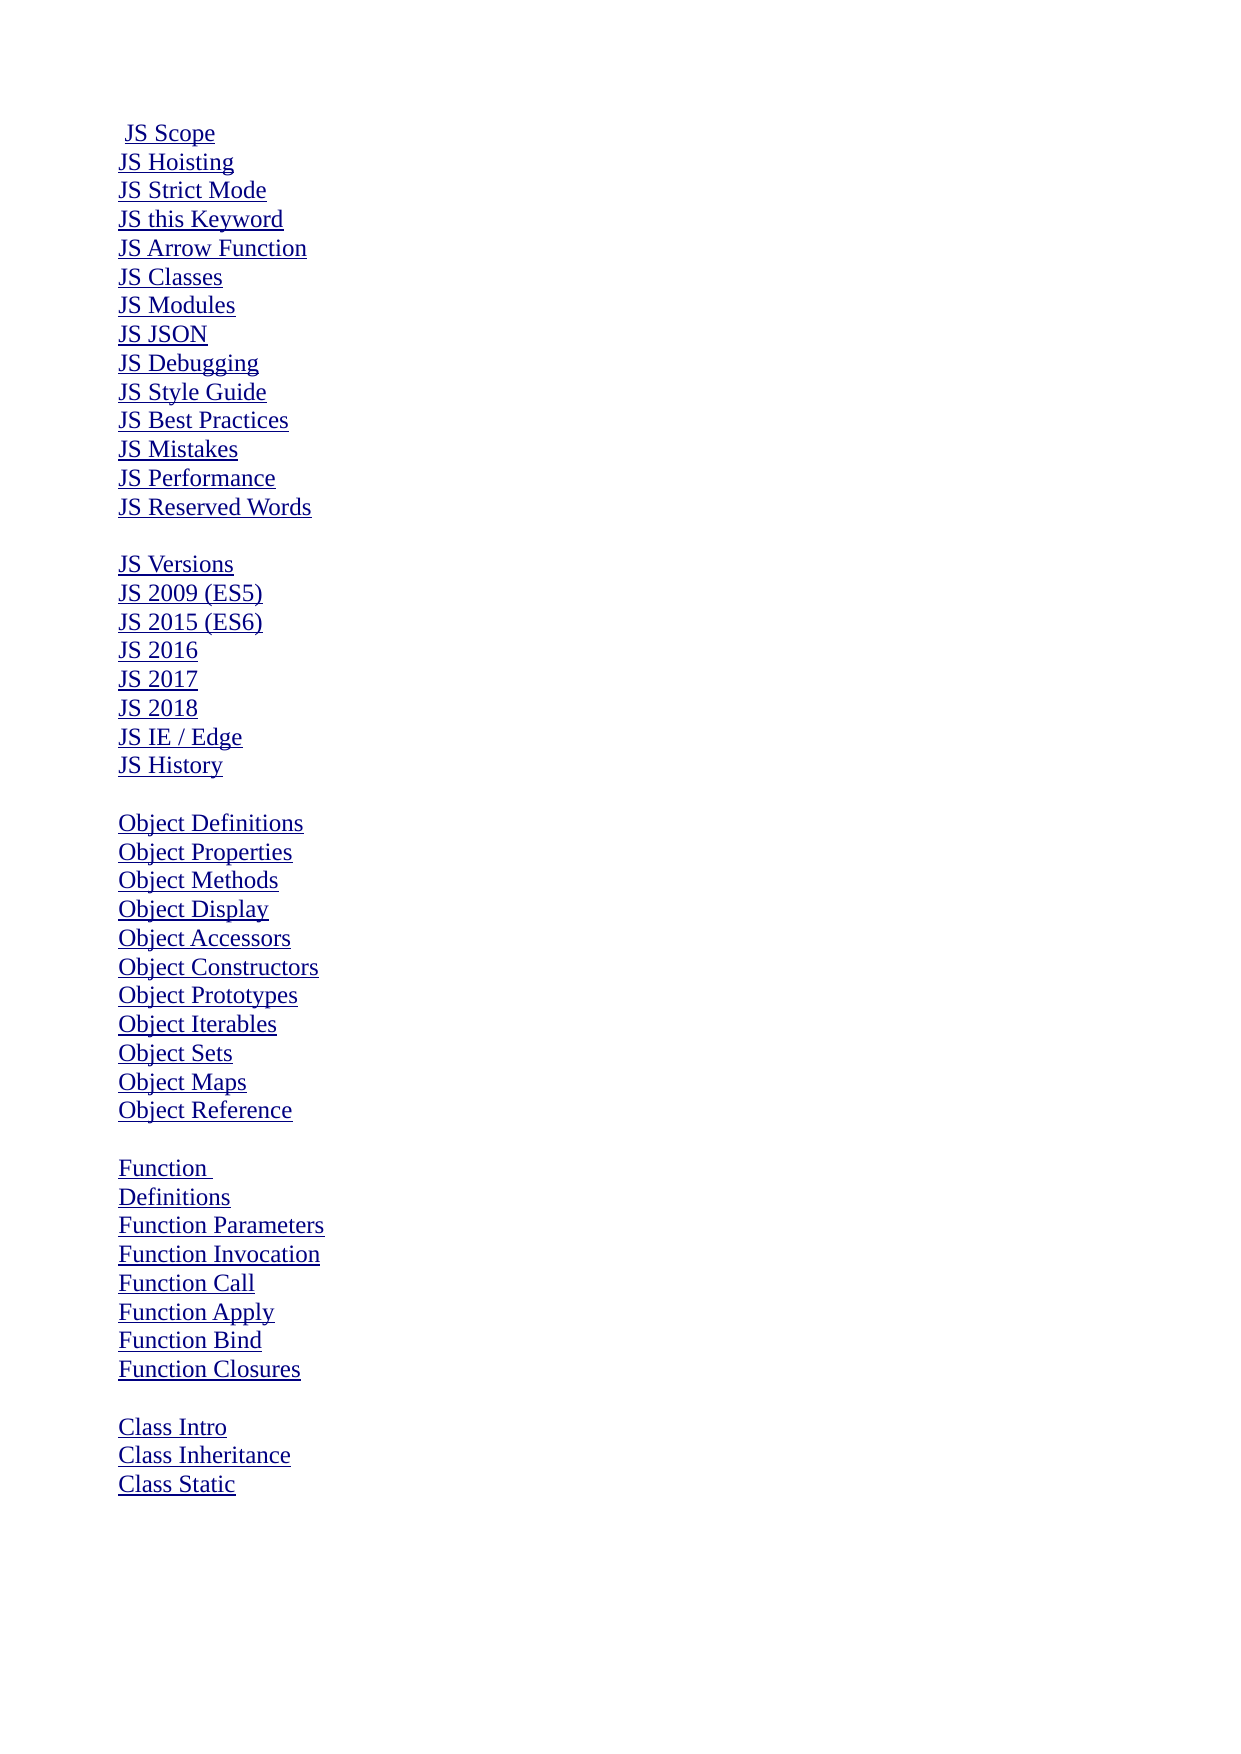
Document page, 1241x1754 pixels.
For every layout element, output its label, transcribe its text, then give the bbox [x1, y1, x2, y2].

text JS Modules [118, 291, 1122, 319]
text JS Arrow Function [118, 233, 1122, 262]
text JS Versions [118, 549, 1122, 578]
text JS Reserved Words [118, 492, 1122, 521]
text JS Mistakes [118, 434, 1122, 463]
text Object Prototypes [118, 981, 1122, 1009]
text Object Iterables [118, 1009, 1122, 1038]
text JS Strict Mode [118, 176, 1122, 204]
text Function Apply [118, 1297, 1122, 1326]
text Class Intro [118, 1412, 1122, 1441]
text JS Classes [118, 262, 1122, 291]
text Object Accessors [118, 923, 1122, 952]
text Object Maps [118, 1067, 1122, 1096]
text Function Bind [118, 1326, 1122, 1354]
text Function Closures [118, 1354, 1122, 1383]
text JS IE / Edge [118, 722, 1122, 751]
text JS Best Practices [118, 406, 1122, 434]
text JS Performance [118, 463, 1122, 492]
text JS Scope [118, 118, 1122, 147]
text JS 2015 (ES6) [118, 607, 1122, 636]
text Object Methods [118, 866, 1122, 894]
text JS 2016 [118, 636, 1122, 664]
text Class Inheritance [118, 1441, 1122, 1469]
text Definitions [118, 1182, 1122, 1211]
text Object Definitions [118, 808, 1122, 837]
text Class Static [118, 1469, 1122, 1498]
text JS History [118, 751, 1122, 779]
text Function [118, 1153, 1122, 1182]
text JS 2018 [118, 693, 1122, 722]
text JS 2009 (ES5) [118, 578, 1122, 607]
text JS Style Guide [118, 377, 1122, 406]
text Function Parameters [118, 1211, 1122, 1239]
text JS Debugging [118, 348, 1122, 377]
text Function Call [118, 1268, 1122, 1297]
text JS Hoisting [118, 147, 1122, 176]
text JS JSON [118, 319, 1122, 348]
text Function Invocation [118, 1239, 1122, 1268]
text JS 2017 [118, 664, 1122, 693]
text Object Reference [118, 1096, 1122, 1124]
text JS this Keyword [118, 204, 1122, 233]
text Object Display [118, 894, 1122, 923]
text Object Sets [118, 1038, 1122, 1067]
text Object Properties [118, 837, 1122, 866]
text Object Constructors [118, 952, 1122, 981]
